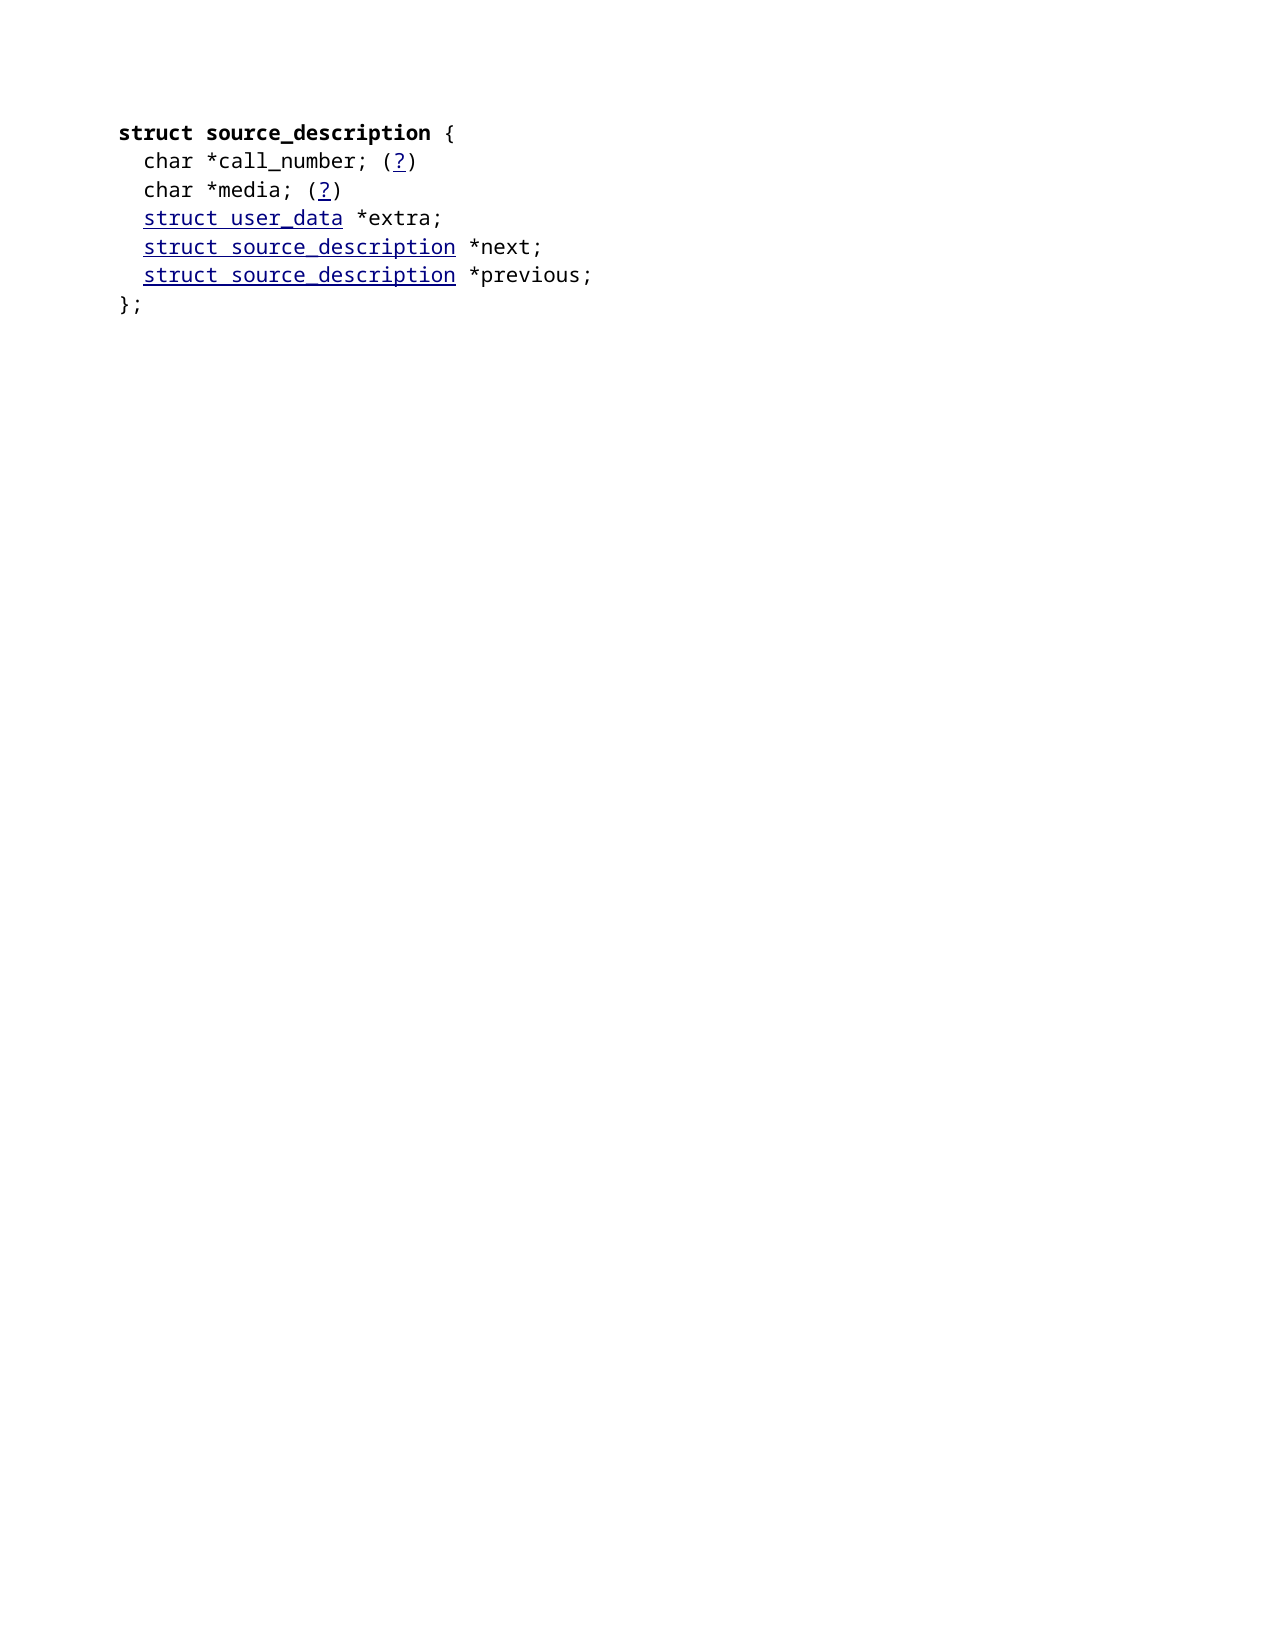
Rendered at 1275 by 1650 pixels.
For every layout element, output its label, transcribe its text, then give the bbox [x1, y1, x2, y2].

text char *media; (?) [118, 175, 1157, 203]
text struct source_description *previous; [118, 260, 1157, 289]
text char *call_number; (?) [118, 147, 1157, 175]
text struct source_description *next; [118, 232, 1157, 260]
text struct user_data *extra; [118, 203, 1157, 232]
text struct source_description { [118, 118, 1157, 147]
text }; [118, 289, 1157, 317]
